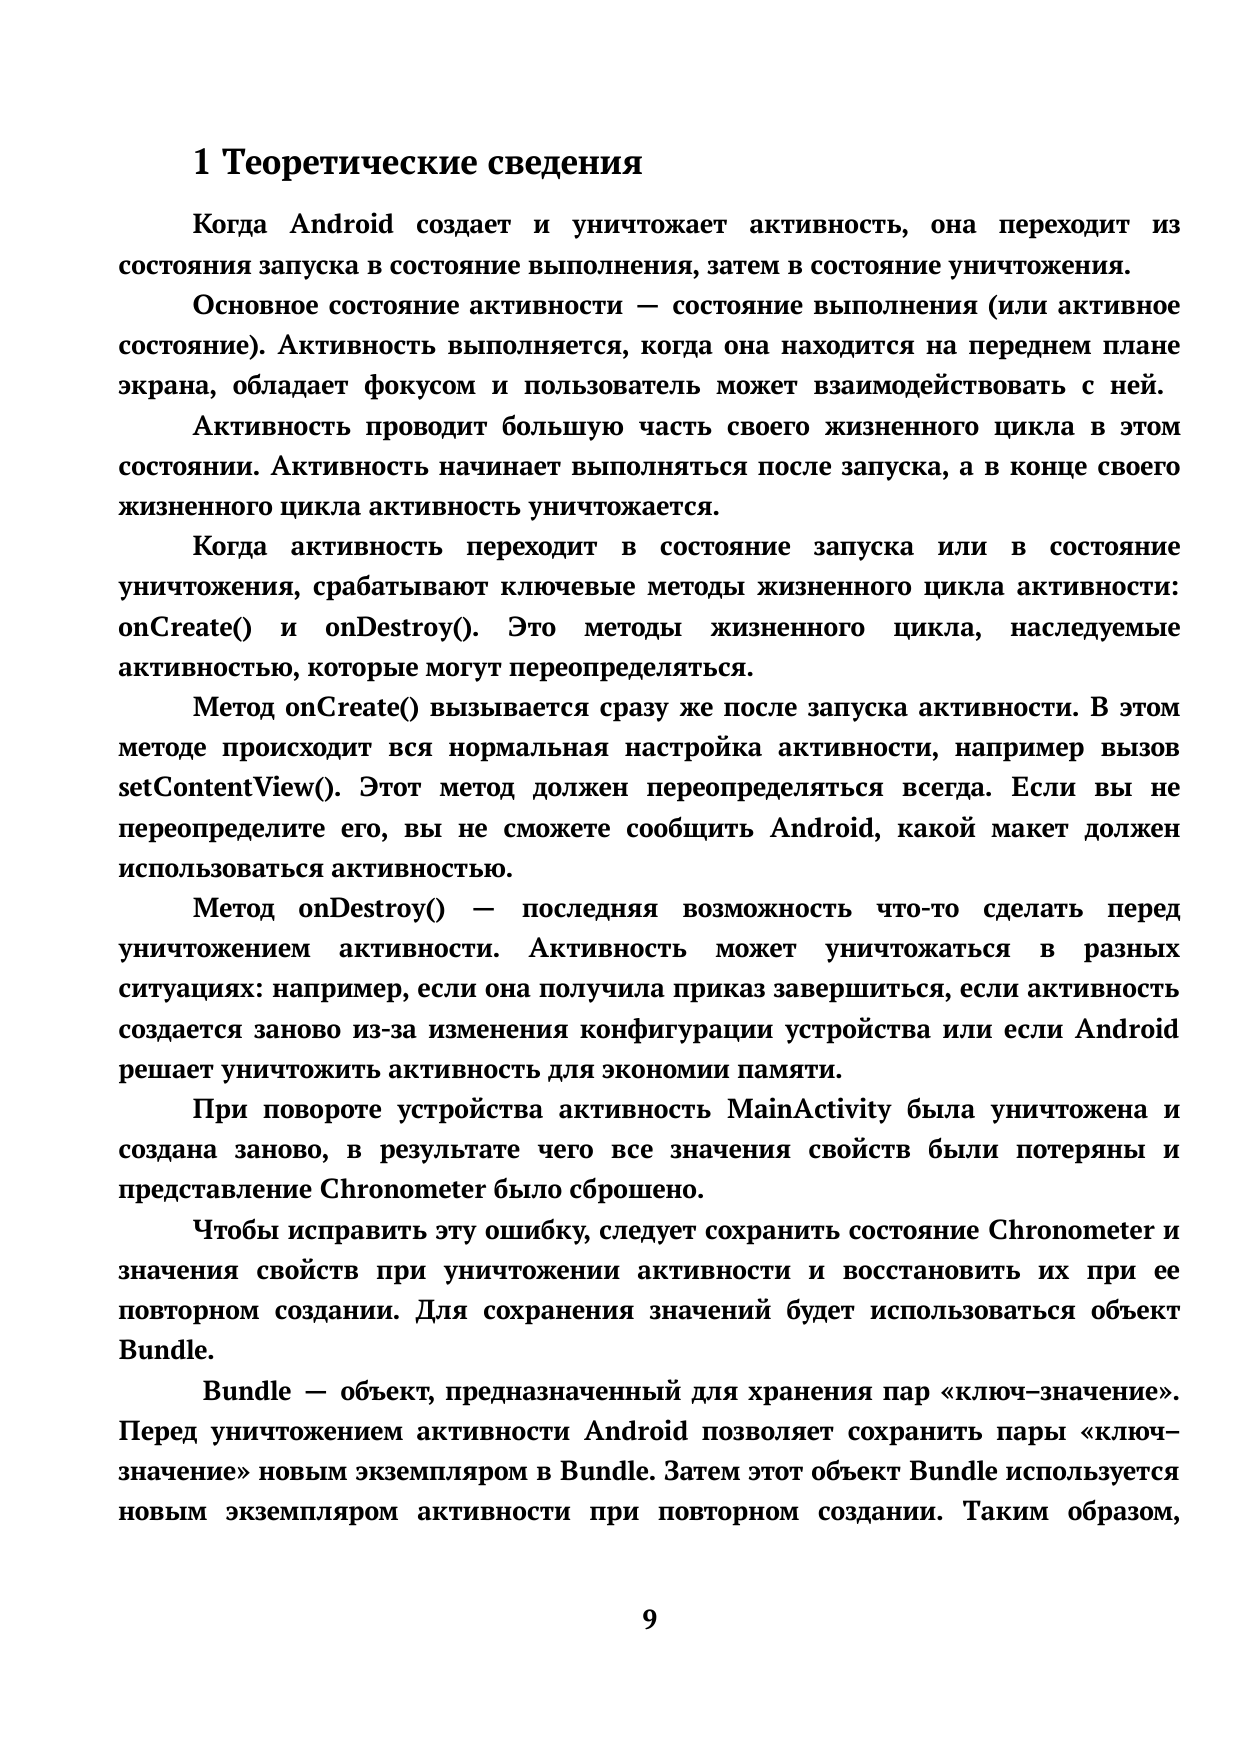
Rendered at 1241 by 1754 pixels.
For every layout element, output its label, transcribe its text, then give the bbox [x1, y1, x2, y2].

text Когда Android создает и уничтожает активность, она переходит из состояния запуска в состояние выполнения, затем в состояние уничтожения. [118, 207, 1181, 280]
text Bundle — объект, предназначенный для хранения пар «ключ–значение». Перед уничтожением активности Android позволяет сохранить пары «ключ–значение» новым экземпляром в Bundle. Затем этот объект Bundle используется новым экземпляром активности при повторном создании. Таким образом, [118, 1373, 1181, 1527]
text Основное состояние активности — состояние выполнения (или активное состояние). Активность выполняется, когда она находится на переднем плане экрана, обладает фокусом и пользователь может взаимодействовать с ней. Активность проводит большую часть своего жизненного цикла в этом состоянии. Активность начинает выполняться после запуска, а в конце своего жизненного цикла активность уничтожается. [118, 287, 1181, 522]
subtitle 1 Теоретические сведения [192, 139, 1181, 183]
text При повороте устройства активность MainActivity была уничтожена и создана заново, в результате чего все значения свойств были потеряны и представление Chronometer было сброшено. [118, 1091, 1181, 1205]
text Чтобы исправить эту ошибку, следует сохранить состояние Chronometer и значения свойств при уничтожении активности и восстановить их при ее повторном создании. Для сохранения значений будет использоваться объект Bundle. [118, 1212, 1181, 1366]
text Метод onCreate() вызывается сразу же после запуска активности. В этом методе происходит вся нормальная настройка активности, например вызов setContentView(). Этот метод должен переопределяться всегда. Если вы не переопределите его, вы не сможете сообщить Android, какой макет должен использоваться активностью. [118, 689, 1181, 883]
text Когда активность переходит в состояние запуска или в состояние уничтожения, срабатывают ключевые методы жизненного цикла активности: onCreate() и onDestroy(). Это методы жизненного цикла, наследуемые активностью, которые могут переопределяться. [118, 528, 1181, 682]
text Метод onDestroy() — последняя возможность что-то сделать перед уничтожением активности. Активность может уничтожаться в разных ситуациях: например, если она получила приказ завершиться, если активность создается заново из-за изменения конфигурации устройства или если Android решает уничтожить активность для экономии памяти. [118, 890, 1181, 1084]
